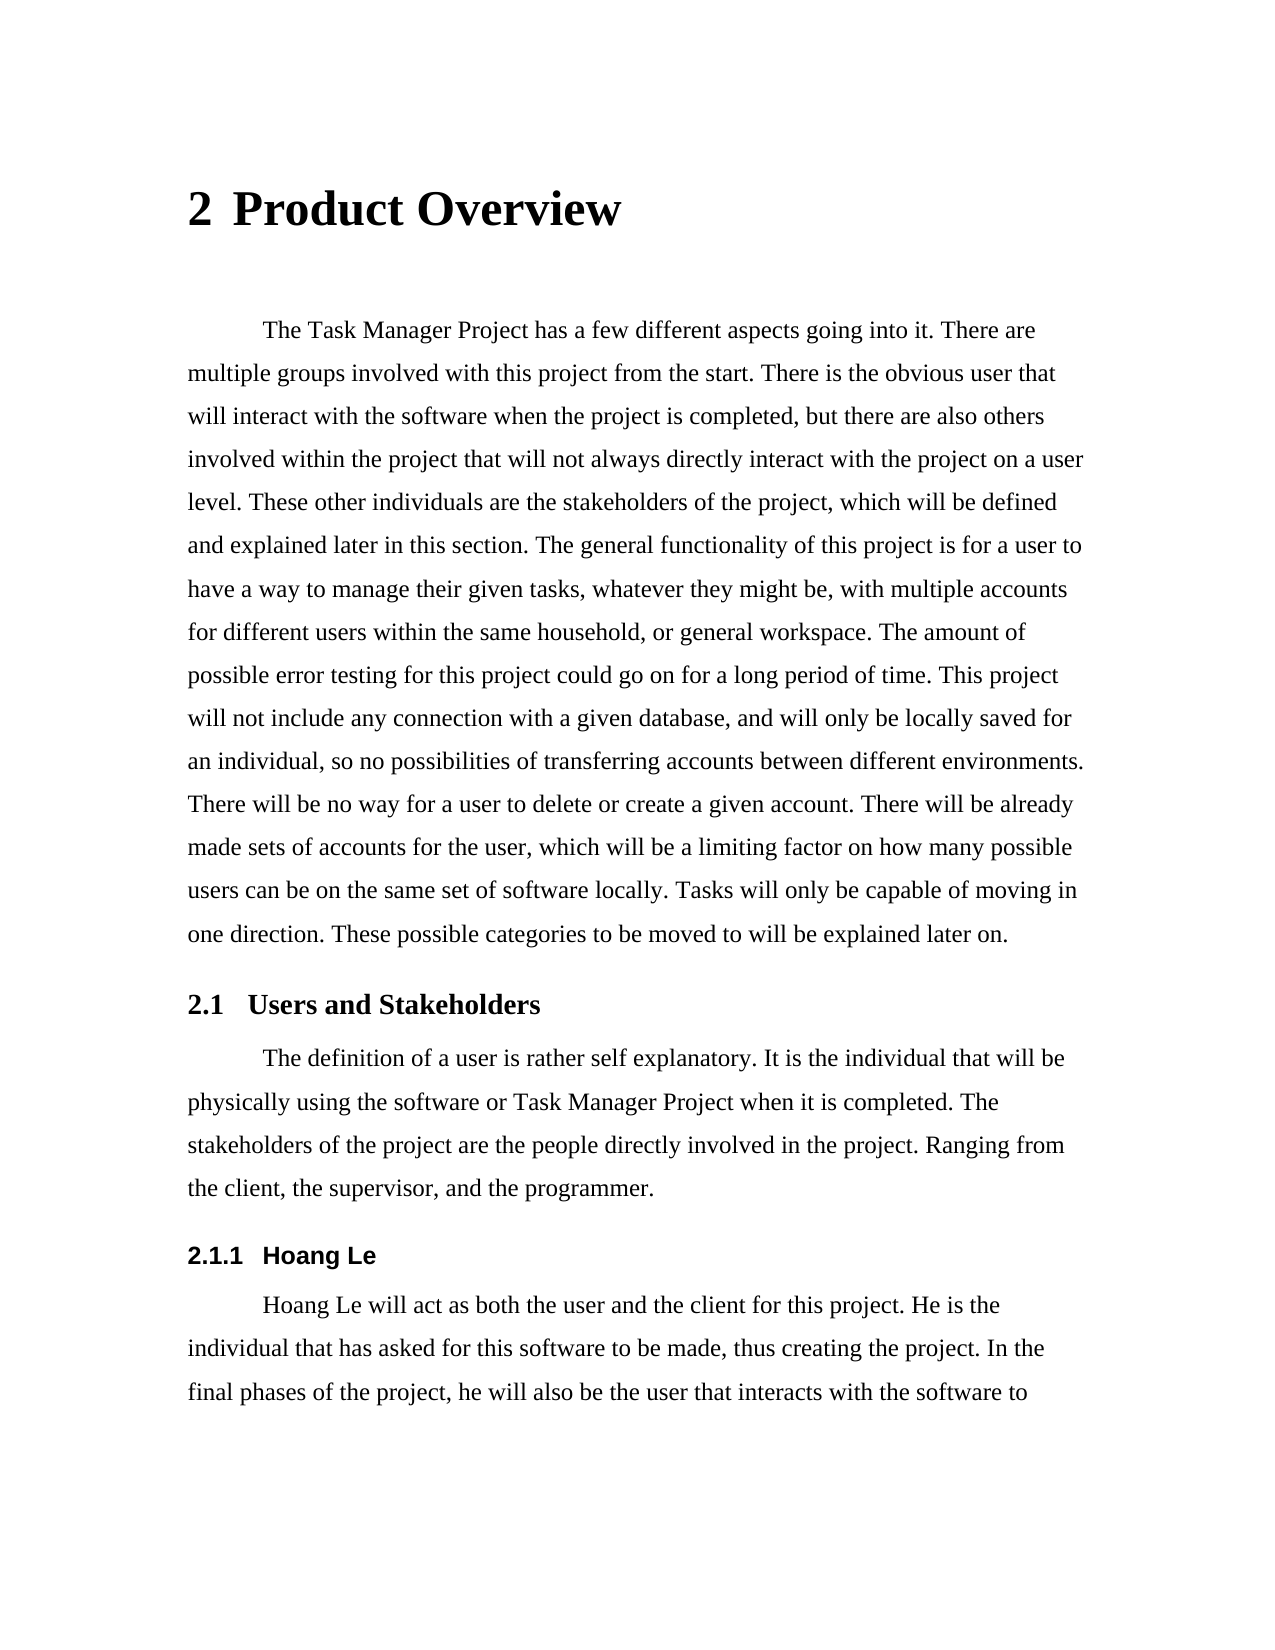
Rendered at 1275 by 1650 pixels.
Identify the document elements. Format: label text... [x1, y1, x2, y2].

subtitle Users and Stakeholders [187, 987, 1087, 1020]
text The definition of a user is rather self explanatory. It is the individual that will be physically using the software or Task Manager Project when it is completed. The stakeholders of the project are the people directly involved in the project. Ranging from the client, the supervisor, and the programmer. [187, 1043, 1087, 1202]
text Hoang Le will act as both the user and the client for this project. He is the individual that has asked for this software to be made, thus creating the project. In the final phases of the project, he will also be the user that interacts with the software to [187, 1290, 1087, 1405]
subtitle Hoang Le [187, 1241, 1087, 1270]
text The Task Manager Project has a few different aspects going into it. There are multiple groups involved with this project from the start. There is the obvious user that will interact with the software when the project is completed, but there are also others involved within the project that will not always directly interact with the project on a user level. These other individuals are the stakeholders of the project, which will be defined and explained later in this section. The general functionality of this project is for a user to have a way to manage their given tasks, whatever they might be, with multiple accounts for different users within the same household, or general workspace. The amount of possible error testing for this project could go on for a long period of time. This project will not include any connection with a given database, and will only be locally saved for an individual, so no possibilities of transferring accounts between different environments. There will be no way for a user to delete or create a given account. There will be already made sets of accounts for the user, which will be a limiting factor on how many possible users can be on the same set of software locally. Tasks will only be capable of moving in one direction. These possible categories to be moved to will be explained later on. [187, 315, 1087, 947]
subtitle Product Overview [187, 179, 1087, 236]
